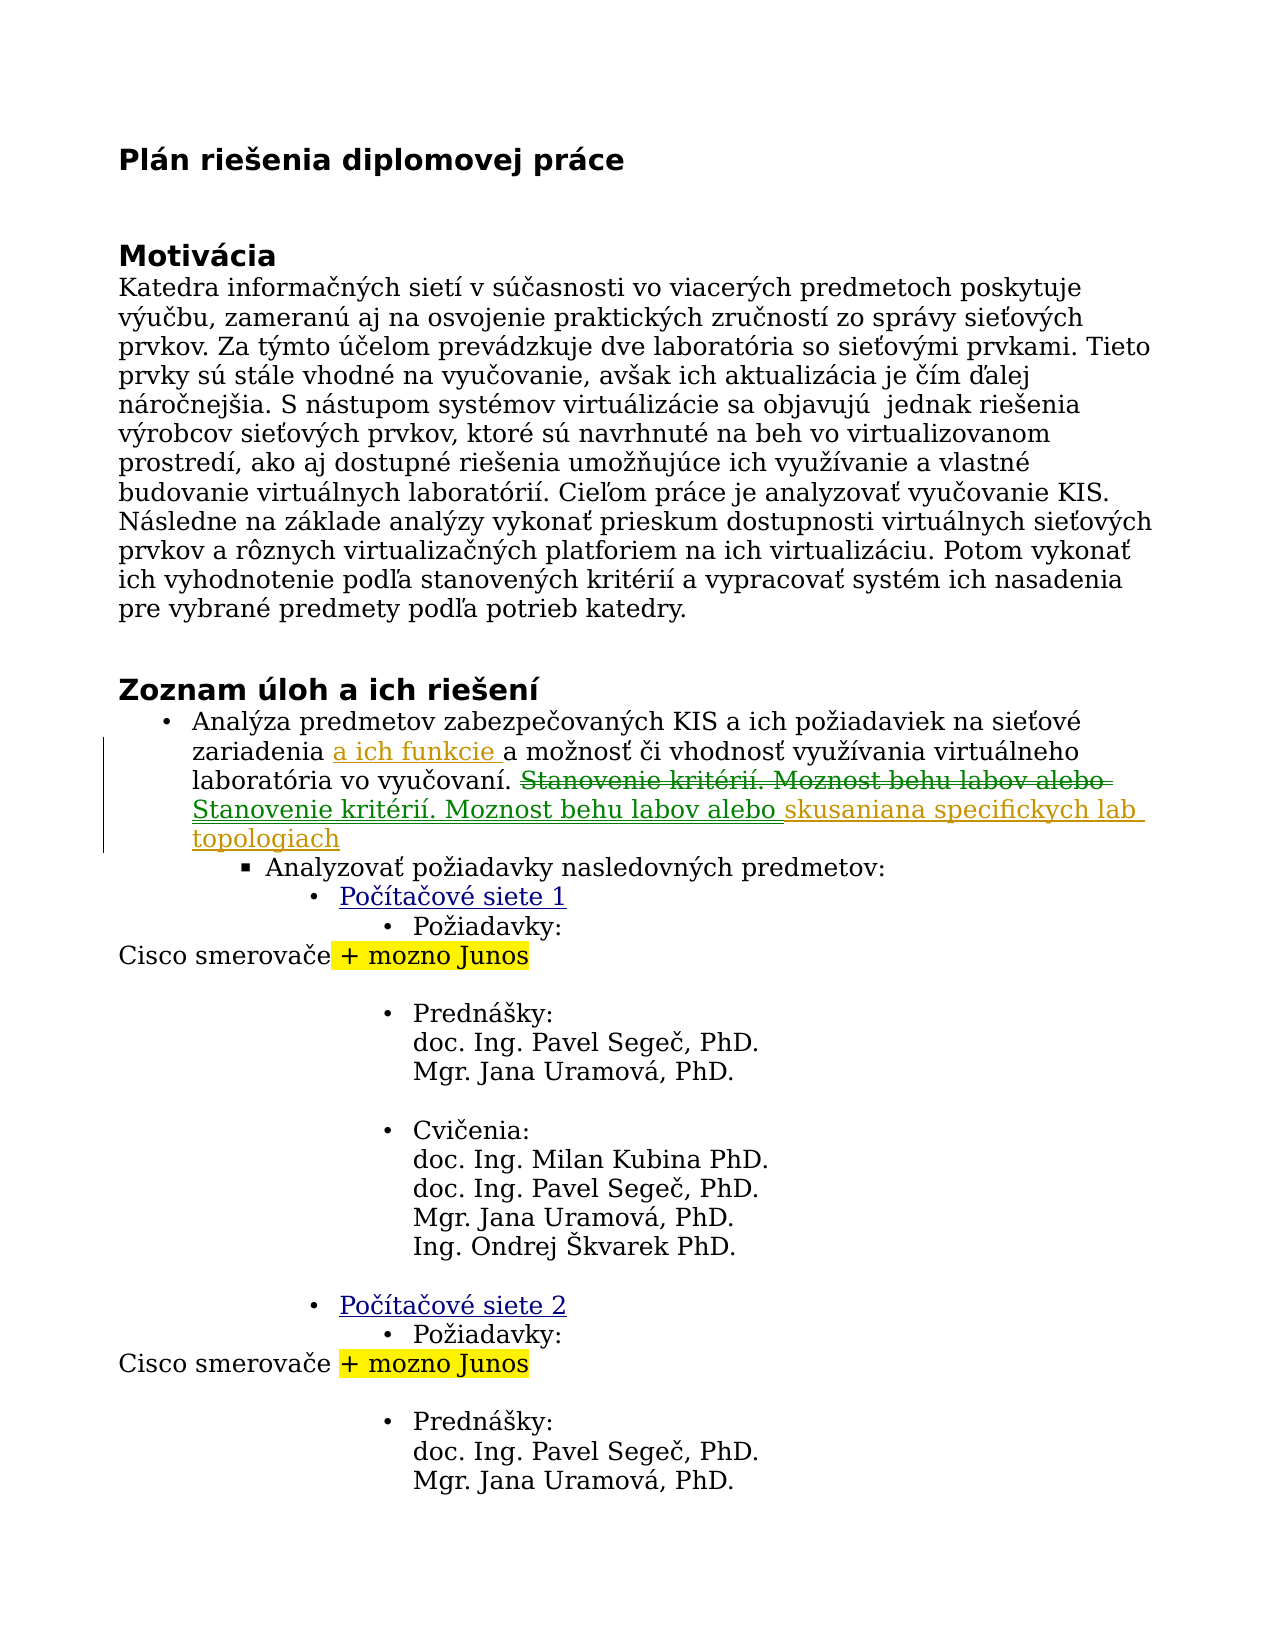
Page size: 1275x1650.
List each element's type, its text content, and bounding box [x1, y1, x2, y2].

list Prednášky: doc. Ing. Pavel Segeč, PhD. Mgr. Jana Uramová, PhD. [383, 1407, 1157, 1524]
list Prednášky: doc. Ing. Pavel Segeč, PhD. Mgr. Jana Uramová, PhD. [383, 999, 1157, 1116]
list Počítačové siete 2 [309, 1291, 1157, 1320]
list Analyzovať požiadavky nasledovných predmetov: [236, 853, 1157, 882]
text Katedra informačných sietí v súčasnosti vo viacerých predmetoch poskytuje výučbu, zameranú aj na osvojenie praktických zručností zo správy sieťových prvkov. Za týmto účelom prevádzkuje dve laboratória so sieťovými prvkami. Tieto prvky sú stále vhodné na vyučovanie, avšak ich aktualizácia je čím ďalej náročnejšia. S nástupom systémov virtuálizácie sa objavujú jednak riešenia výrobcov sieťových prvkov, ktoré sú navrhnuté na beh vo virtualizovanom prostredí, ako aj dostupné riešenia umožňujúce ich využívanie a vlastné budovanie virtuálnych laboratórií. Cieľom práce je analyzovať vyučovanie KIS. Následne na základe analýzy vykonať prieskum dostupnosti virtuálnych sieťových prvkov a rôznych virtualizačných platforiem na ich virtualizáciu. Potom vykonať ich vyhodnotenie podľa stanovených kritérií a vypracovať systém ich nasadenia pre vybrané predmety podľa potrieb katedry. [118, 273, 1157, 623]
text Cisco smerovače + mozno Junos [118, 941, 1157, 970]
subtitle Zoznam úloh a ich riešení [118, 673, 1157, 707]
list Cvičenia: doc. Ing. Milan Kubina PhD. doc. Ing. Pavel Segeč, PhD. Mgr. Jana Uramová, PhD. Ing. Ondrej Škvarek PhD. [383, 1116, 1157, 1262]
subtitle Plán riešenia diplomovej práce [118, 143, 1157, 177]
subtitle Motivácia [118, 239, 1157, 273]
text Cisco smerovače + mozno Junos [118, 1349, 1157, 1378]
list Požiadavky: [383, 912, 1157, 941]
list Analýza predmetov zabezpečovaných KIS a ich požiadaviek na sieťové zariadenia a ich funkcie a možnosť či vhodnosť využívania virtuálneho laboratória vo vyučovaní. Stanovenie kritérií. Moznost behu labov alebo skusaniana specifickych lab topologiach [162, 707, 1157, 853]
list Počítačové siete 1 [309, 882, 1157, 912]
list Požiadavky: [383, 1320, 1157, 1349]
